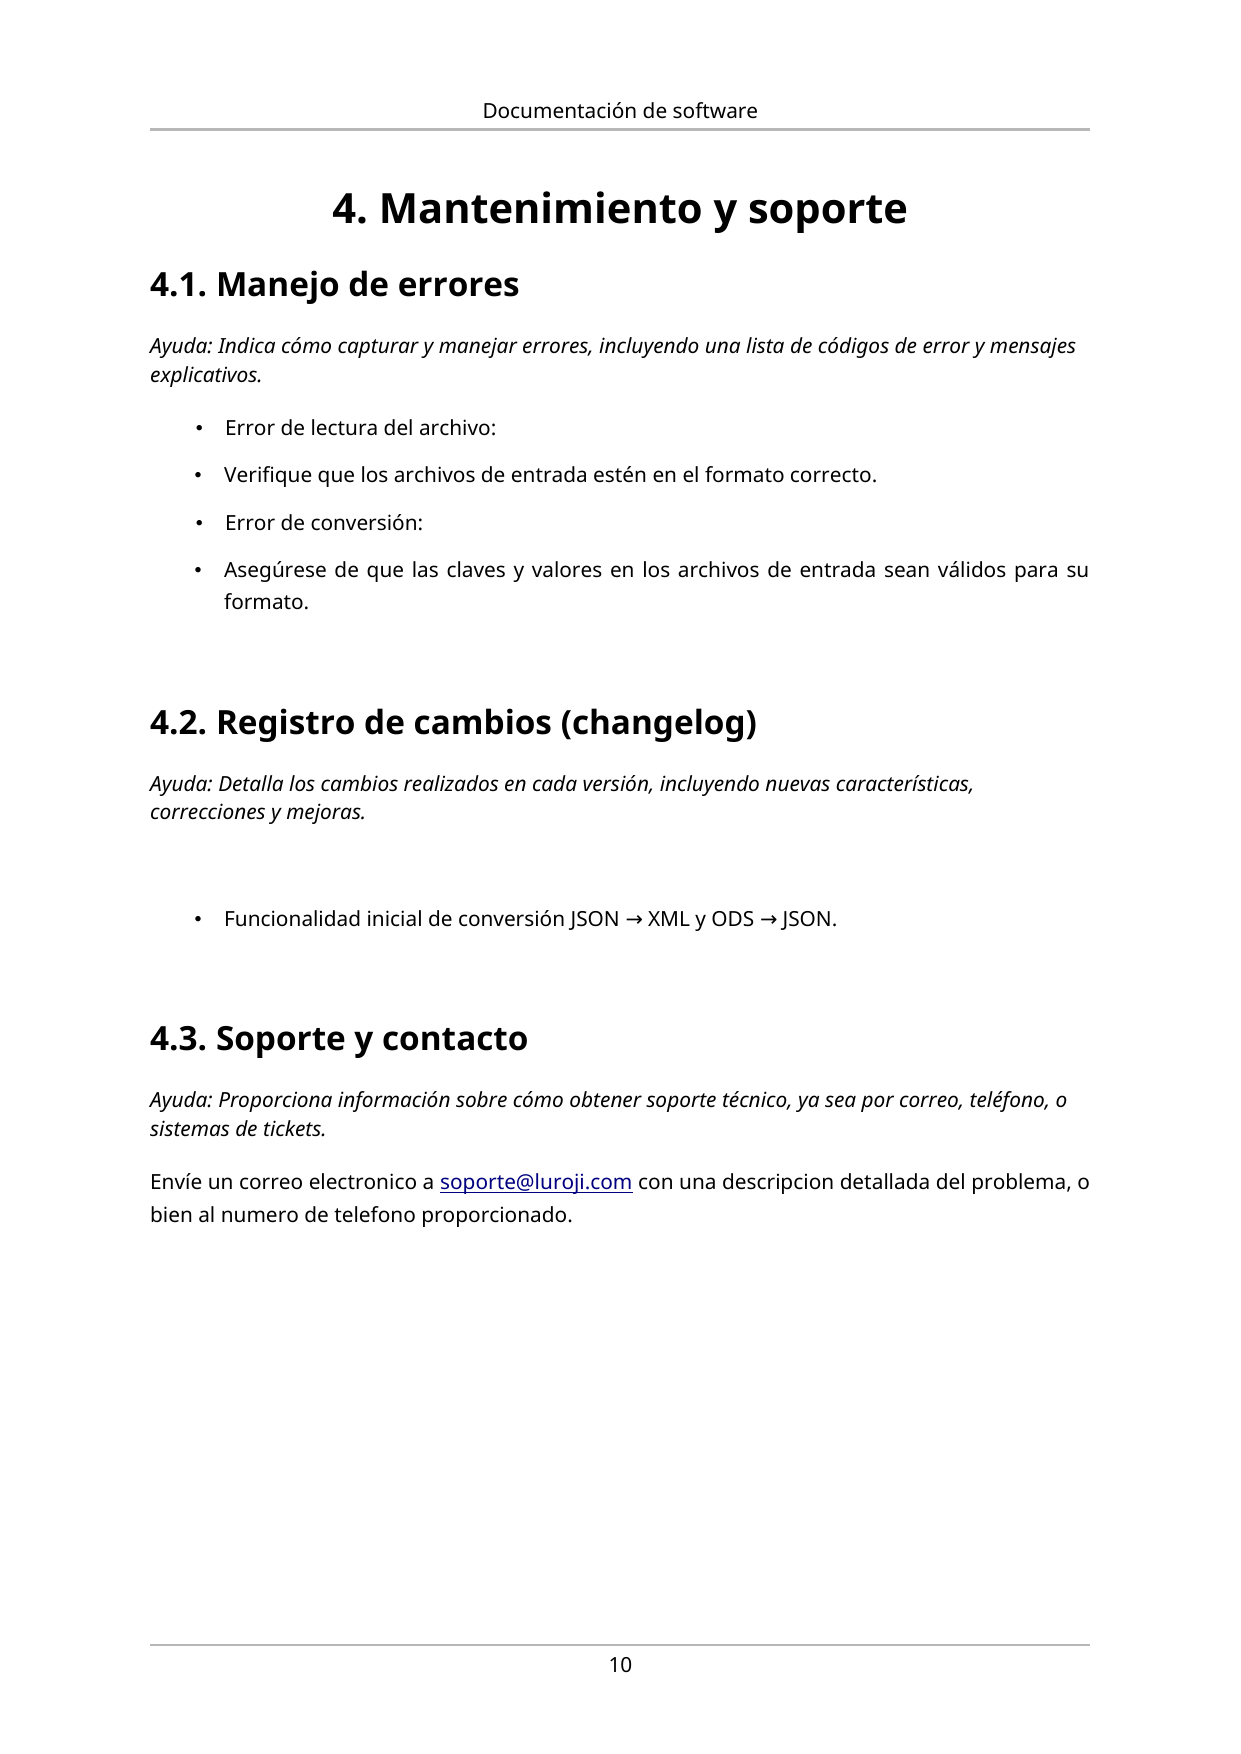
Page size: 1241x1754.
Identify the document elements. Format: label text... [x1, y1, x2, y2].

text Ayuda: Detalla los cambios realizados en cada versión, incluyendo nuevas características, correcciones y mejoras. [150, 769, 1090, 826]
text Ayuda: Indica cómo capturar y manejar errores, incluyendo una lista de códigos de error y mensajes explicativos. [150, 331, 1090, 388]
subtitle 4.2. Registro de cambios (changelog) [150, 698, 1090, 744]
text Envíe un correo electronico a soporte@luroji.com con una descripcion detallada del problema, o bien al numero de telefono proporcionado. [150, 1167, 1090, 1228]
subtitle 4. Mantenimiento y soporte [150, 179, 1090, 236]
text Ayuda: Proporciona información sobre cómo obtener soporte técnico, ya sea por correo, teléfono, o sistemas de tickets. [150, 1086, 1090, 1142]
list Asegúrese de que las claves y valores en los archivos de entrada sean válidos para su formato. [194, 555, 1090, 616]
list Funcionalidad inicial de conversión JSON → XML y ODS → JSON. [194, 904, 1090, 933]
list Verifique que los archivos de entrada estén en el formato correcto. [194, 460, 1090, 489]
list Error de lectura del archivo: [196, 413, 1090, 442]
subtitle 4.3. Soporte y contacto [150, 1015, 1090, 1061]
list Error de conversión: [196, 508, 1090, 536]
subtitle 4.1. Manejo de errores [150, 261, 1090, 306]
